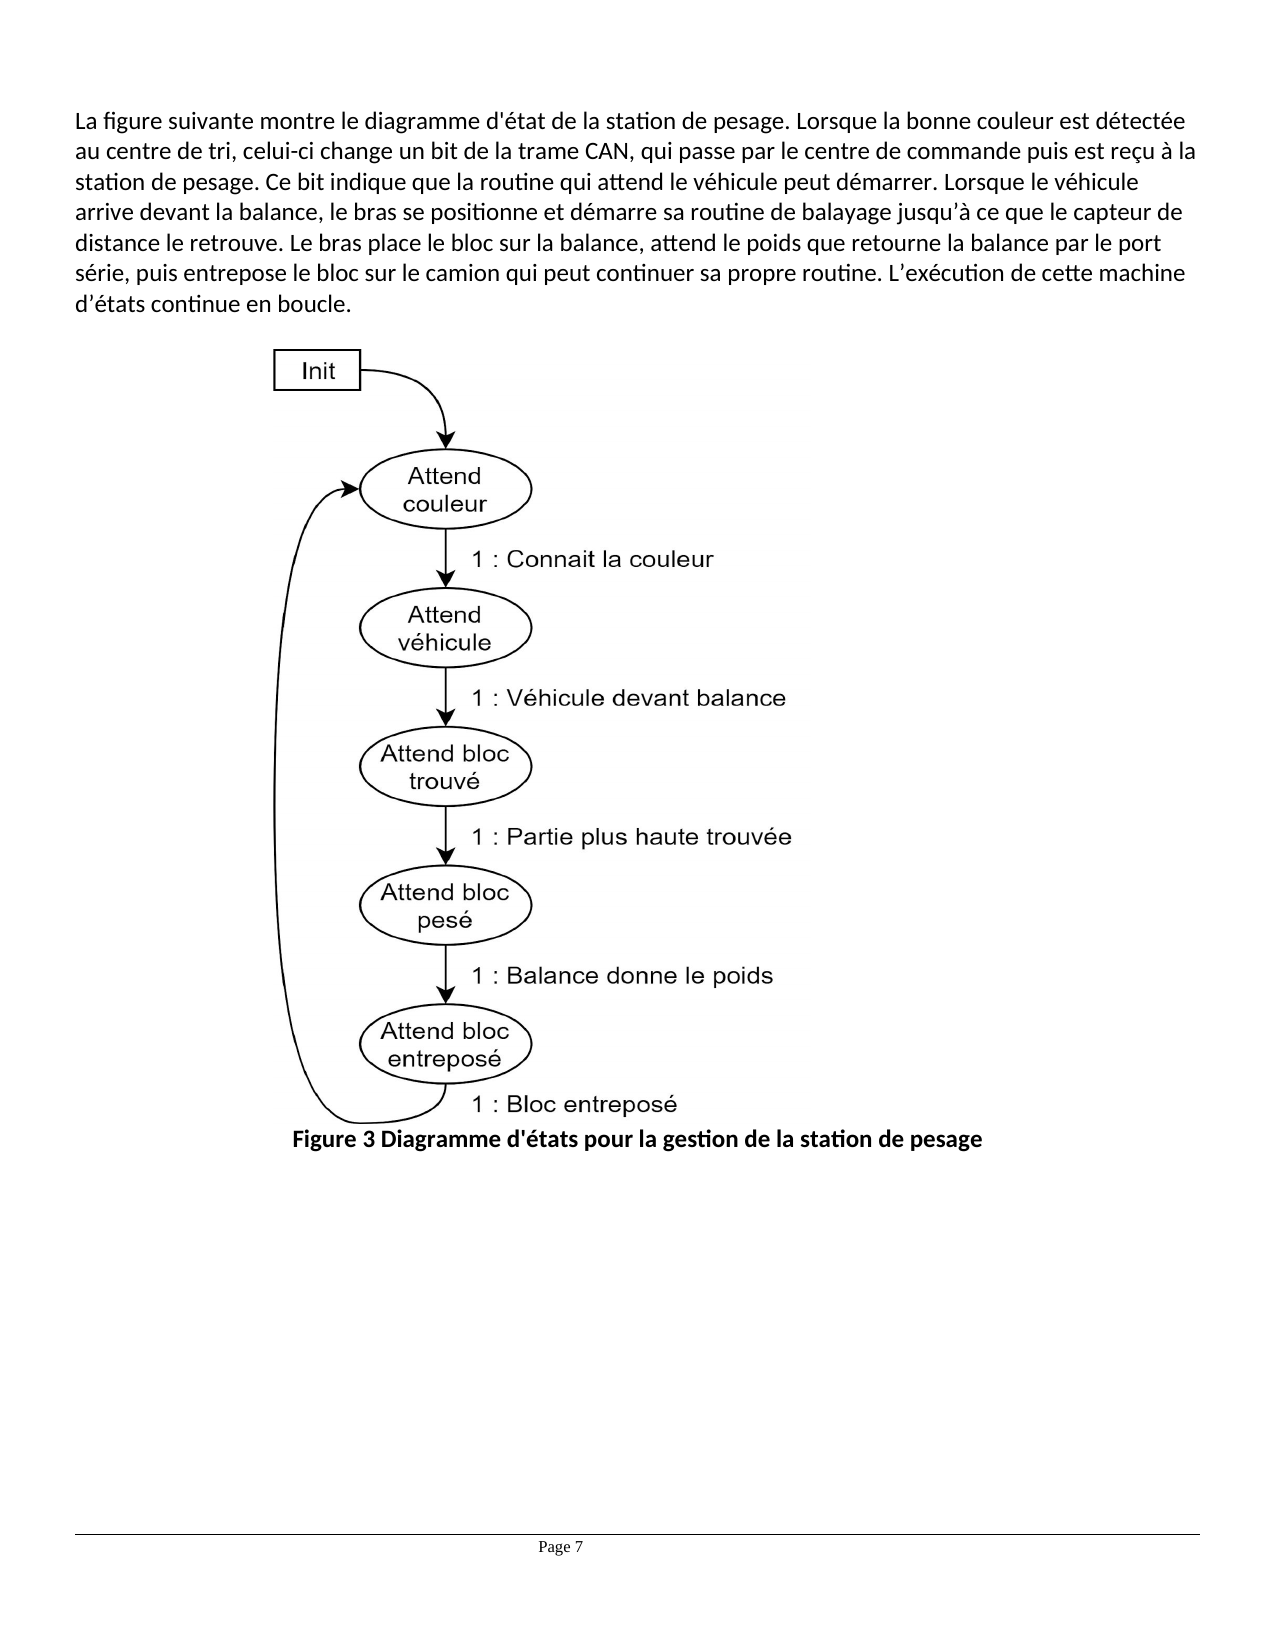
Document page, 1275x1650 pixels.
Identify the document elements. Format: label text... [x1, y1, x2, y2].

text Figure 3 Diagramme d'états pour la gestion de la station de pesage [75, 1124, 1200, 1154]
text La figure suivante montre le diagramme d'état de la station de pesage. Lorsque la bonne couleur est détectée au centre de tri, celui-ci change un bit de la trame CAN, qui passe par le centre de commande puis est reçu à la station de pesage. Ce bit indique que la routine qui attend le véhicule peut démarrer. Lorsque le véhicule arrive devant la balance, le bras se positionne et démarre sa routine de balayage jusqu’à ce que le capteur de distance le retrouve. Le bras place le bloc sur la balance, attend le poids que retourne la balance par le port série, puis entrepose le bloc sur le camion qui peut continuer sa propre routine. L’exécution de cette machine d’états continue en boucle. [75, 105, 1200, 319]
picture [273, 349, 811, 1124]
